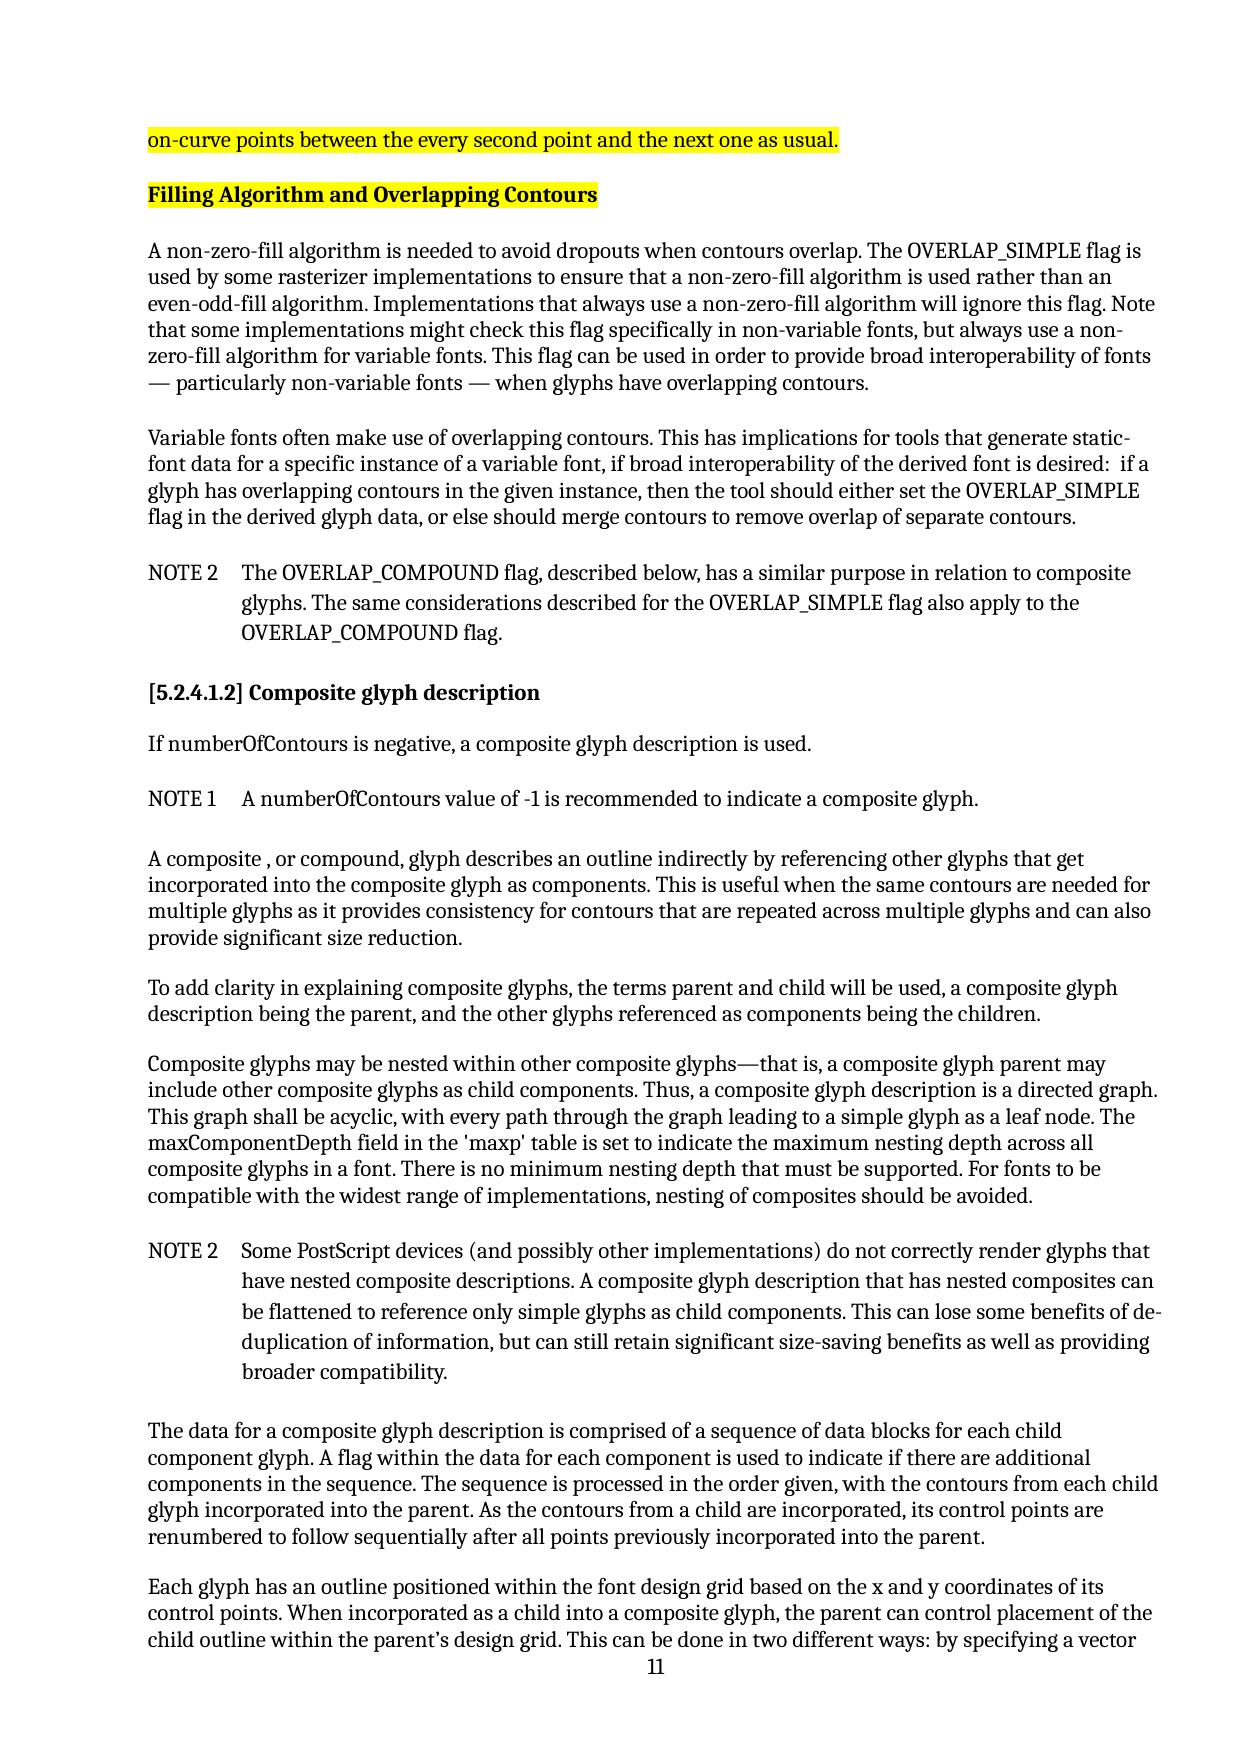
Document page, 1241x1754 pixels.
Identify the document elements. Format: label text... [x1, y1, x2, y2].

text NOTE 2 The OVERLAP_COMPOUND flag, described below, has a similar purpose in relation to composite glyphs. The same considerations described for the OVERLAP_SIMPLE flag also apply to the OVERLAP_COMPOUND flag. [148, 559, 1163, 646]
text Composite glyphs may be nested within other composite glyphs—that is, a composite glyph parent may include other composite glyphs as child components. Thus, a composite glyph description is a directed graph. This graph shall be acyclic, with every path through the graph leading to a simple glyph as a leaf node. The maxComponentDepth field in the 'maxp' table is set to indicate the maximum nesting depth across all composite glyphs in a font. There is no minimum nesting depth that must be supported. For fonts to be compatible with the widest range of implementations, nesting of composites should be avoided. [148, 1051, 1163, 1209]
text on-curve points between the every second point and the next one as usual. [148, 127, 1163, 153]
text To add clarity in explaining composite glyphs, the terms parent and child will be used, a composite glyph description being the parent, and the other glyphs referenced as components being the children. [148, 974, 1163, 1027]
text A non-zero-fill algorithm is needed to avoid dropouts when contours overlap. The OVERLAP_SIMPLE flag is used by some rasterizer implementations to ensure that a non-zero-fill algorithm is used rather than an even-odd-fill algorithm. Implementations that always use a non-zero-fill algorithm will ignore this flag. Note that some implementations might check this flag specifically in non-variable fonts, but always use a non-zero-fill algorithm for variable fonts. This flag can be used in order to provide broad interoperability of fonts — particularly non-variable fonts — when glyphs have overlapping contours. [148, 238, 1161, 396]
text A composite , or compound, glyph describes an outline indirectly by referencing other glyphs that get incorporated into the composite glyph as components. This is useful when the same contours are needed for multiple glyphs as it provides consistency for contours that are repeated across multiple glyphs and can also provide significant size reduction. [148, 845, 1163, 951]
text The data for a composite glyph description is comprised of a sequence of data blocks for each child component glyph. A flag within the data for each component is used to indicate if there are additional components in the sequence. The sequence is processed in the order given, with the contours from each child glyph incorporated into the parent. As the contours from a child are incorporated, its control points are renumbered to follow sequentially after all points previously incorporated into the parent. [148, 1418, 1163, 1550]
text Variable fonts often make use of overlapping contours. This has implications for tools that generate static-font data for a specific instance of a variable font, if broad interoperability of the derived font is desired: if a glyph has overlapping contours in the given instance, then the tool should either set the OVERLAP_SIMPLE flag in the derived glyph data, or else should merge contours to remove overlap of separate contours. [148, 425, 1161, 530]
text NOTE 2 Some PostScript devices (and possibly other implementations) do not correctly render glyphs that have nested composite descriptions. A composite glyph description that has nested composites can be flattened to reference only simple glyphs as child components. This can lose some benefits of de-duplication of information, but can still retain significant size-saving benefits as well as providing broader compatibility. [148, 1238, 1163, 1385]
text Each glyph has an outline positioned within the font design grid based on the x and y coordinates of its control points. When incorporated as a child into a composite glyph, the parent can control placement of the child outline within the parent’s design grid. This can be done in two different ways: by specifying a vector [148, 1574, 1163, 1653]
text If numberOfContours is negative, a composite glyph description is used. [148, 730, 1163, 757]
subtitle [5.2.4.1.2] Composite glyph description [148, 679, 1163, 706]
subtitle Filling Algorithm and Overlapping Contours [148, 182, 1163, 208]
text NOTE 1 A numberOfContours value of -1 is recommended to indicate a composite glyph. [148, 786, 1163, 812]
